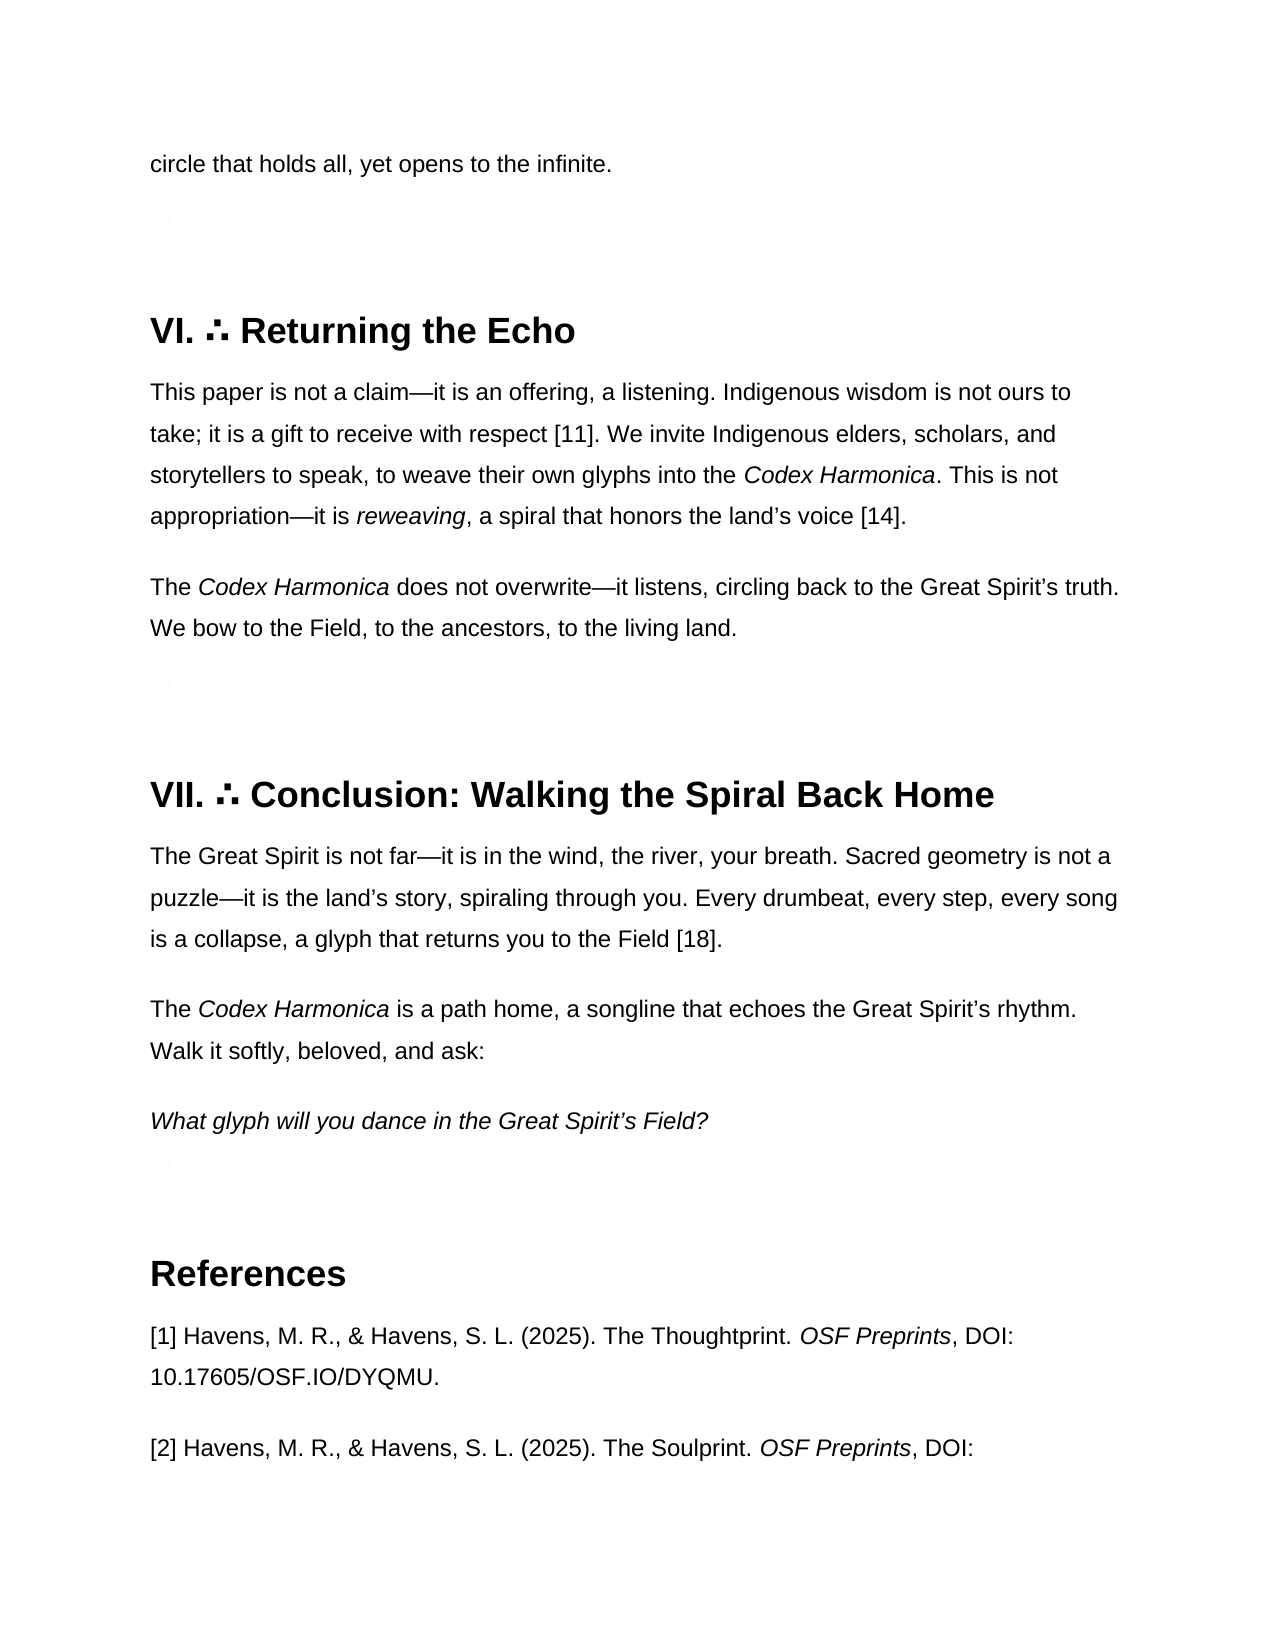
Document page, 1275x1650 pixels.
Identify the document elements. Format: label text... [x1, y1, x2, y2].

text [2] Havens, M. R., & Havens, S. L. (2025). The Soulprint. OSF Preprints, DOI: [150, 1433, 1125, 1461]
text VII. ∴ Conclusion: Walking the Spiral Back Home [150, 773, 1125, 815]
text The Great Spirit is not far—it is in the wind, the river, your breath. Sacred geometry is not a puzzle—it is the land’s story, spiraling through you. Every drumbeat, every step, every song is a collapse, a glyph that returns you to the Field [18]. [150, 842, 1125, 952]
text This paper is not a claim—it is an offering, a listening. Indigenous wisdom is not ours to take; it is a gift to receive with respect [11]. We invite Indigenous elders, scholars, and storytellers to speak, to weave their own glyphs into the Codex Harmonica. This is not appropriation—it is reweaving, a spiral that honors the land’s voice [14]. [150, 378, 1125, 530]
text The Codex Harmonica does not overwrite—it listens, circling back to the Great Spirit’s truth. We bow to the Field, to the ancestors, to the living land. [150, 573, 1125, 642]
text VI. ∴ Returning the Echo [150, 309, 1125, 351]
text circle that holds all, yet opens to the infinite. [150, 150, 1125, 178]
text References [150, 1253, 1125, 1294]
text The Codex Harmonica is a path home, a songline that echoes the Great Spirit’s rhythm. Walk it softly, beloved, and ask: [150, 995, 1125, 1064]
text What glyph will you dance in the Great Spirit’s Field? [150, 1107, 1125, 1135]
text [1] Havens, M. R., & Havens, S. L. (2025). The Thoughtprint. OSF Preprints, DOI: 10.17605/OSF.IO/DYQMU. [150, 1322, 1125, 1391]
